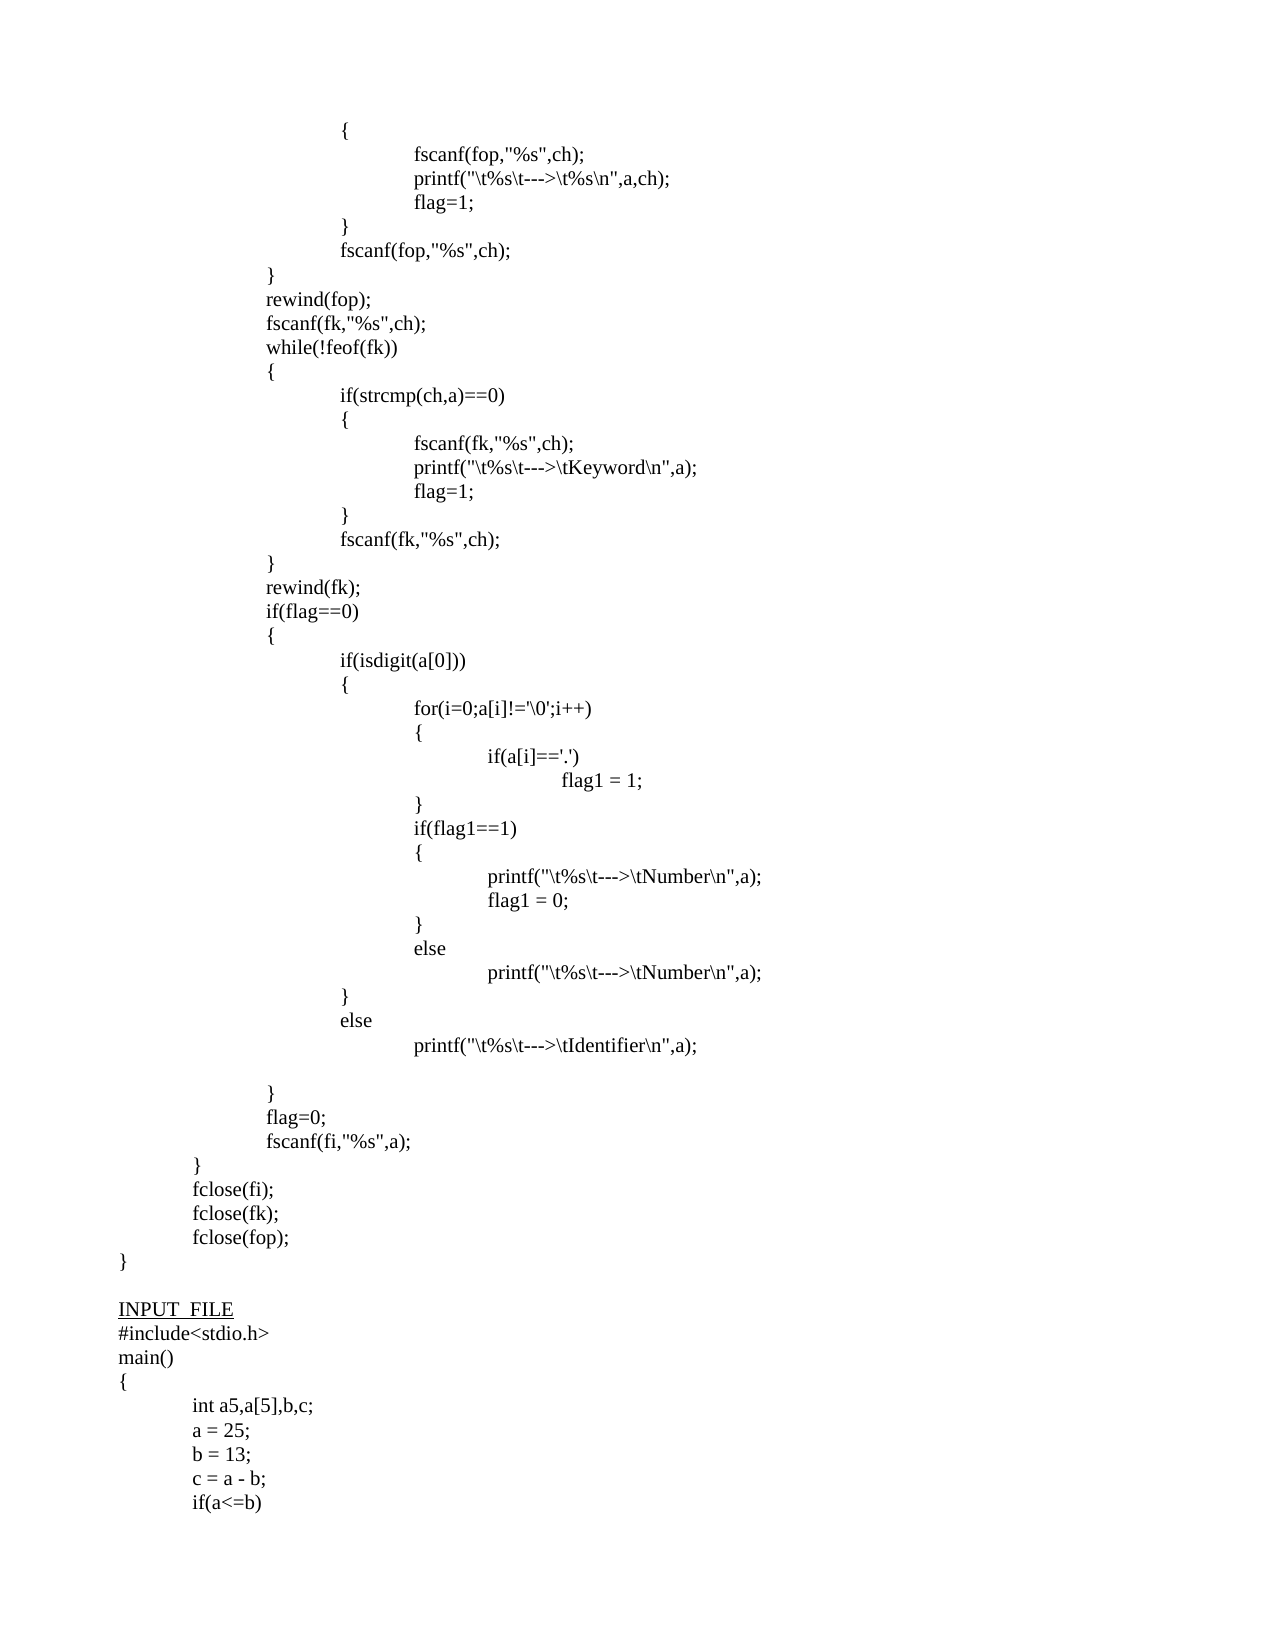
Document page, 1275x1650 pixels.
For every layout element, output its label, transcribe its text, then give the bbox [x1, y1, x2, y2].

text { [118, 840, 1157, 864]
text flag=1; [118, 190, 1157, 214]
text flag1 = 1; [118, 768, 1157, 792]
text b = 13; [118, 1442, 1157, 1466]
text if(a[i]=='.') [118, 744, 1157, 768]
text while(!feof(fk)) [118, 335, 1157, 359]
text flag1 = 0; [118, 888, 1157, 912]
text fscanf(fi,"%s",a); [118, 1129, 1157, 1153]
text INPUT FILE [118, 1297, 1157, 1321]
text else [118, 1008, 1157, 1032]
text } [118, 1081, 1157, 1105]
text } [118, 984, 1157, 1008]
text a = 25; [118, 1417, 1157, 1442]
text { [118, 1369, 1157, 1393]
text { [118, 672, 1157, 696]
text fclose(fi); [118, 1177, 1157, 1201]
text if(flag==0) [118, 599, 1157, 623]
text { [118, 118, 1157, 142]
text if(isdigit(a[0])) [118, 647, 1157, 672]
text { [118, 407, 1157, 431]
text fclose(fop); [118, 1225, 1157, 1249]
text fscanf(fk,"%s",ch); [118, 311, 1157, 335]
text fclose(fk); [118, 1201, 1157, 1225]
text printf("\t%s\t--->\t%s\n",a,ch); [118, 166, 1157, 190]
text #include<stdio.h> [118, 1321, 1157, 1345]
text } [118, 912, 1157, 936]
text rewind(fop); [118, 287, 1157, 311]
text else [118, 936, 1157, 960]
text printf("\t%s\t--->\tNumber\n",a); [118, 864, 1157, 888]
text { [118, 720, 1157, 744]
text rewind(fk); [118, 575, 1157, 599]
text } [118, 551, 1157, 575]
text { [118, 359, 1157, 383]
text fscanf(fk,"%s",ch); [118, 431, 1157, 455]
text printf("\t%s\t--->\tKeyword\n",a); [118, 455, 1157, 479]
text c = a - b; [118, 1466, 1157, 1490]
text if(a<=b) [118, 1490, 1157, 1514]
text printf("\t%s\t--->\tIdentifier\n",a); [118, 1032, 1157, 1057]
text if(strcmp(ch,a)==0) [118, 383, 1157, 407]
text } [118, 792, 1157, 816]
text printf("\t%s\t--->\tNumber\n",a); [118, 960, 1157, 984]
text } [118, 503, 1157, 527]
text flag=1; [118, 479, 1157, 503]
text fscanf(fop,"%s",ch); [118, 142, 1157, 166]
text { [118, 623, 1157, 647]
text if(flag1==1) [118, 816, 1157, 840]
text for(i=0;a[i]!='\0';i++) [118, 696, 1157, 720]
text main() [118, 1345, 1157, 1369]
text flag=0; [118, 1105, 1157, 1129]
text } [118, 262, 1157, 287]
text int a5,a[5],b,c; [118, 1393, 1157, 1417]
text } [118, 1249, 1157, 1273]
text fscanf(fk,"%s",ch); [118, 527, 1157, 551]
text } [118, 1153, 1157, 1177]
text fscanf(fop,"%s",ch); [118, 238, 1157, 262]
text } [118, 214, 1157, 238]
